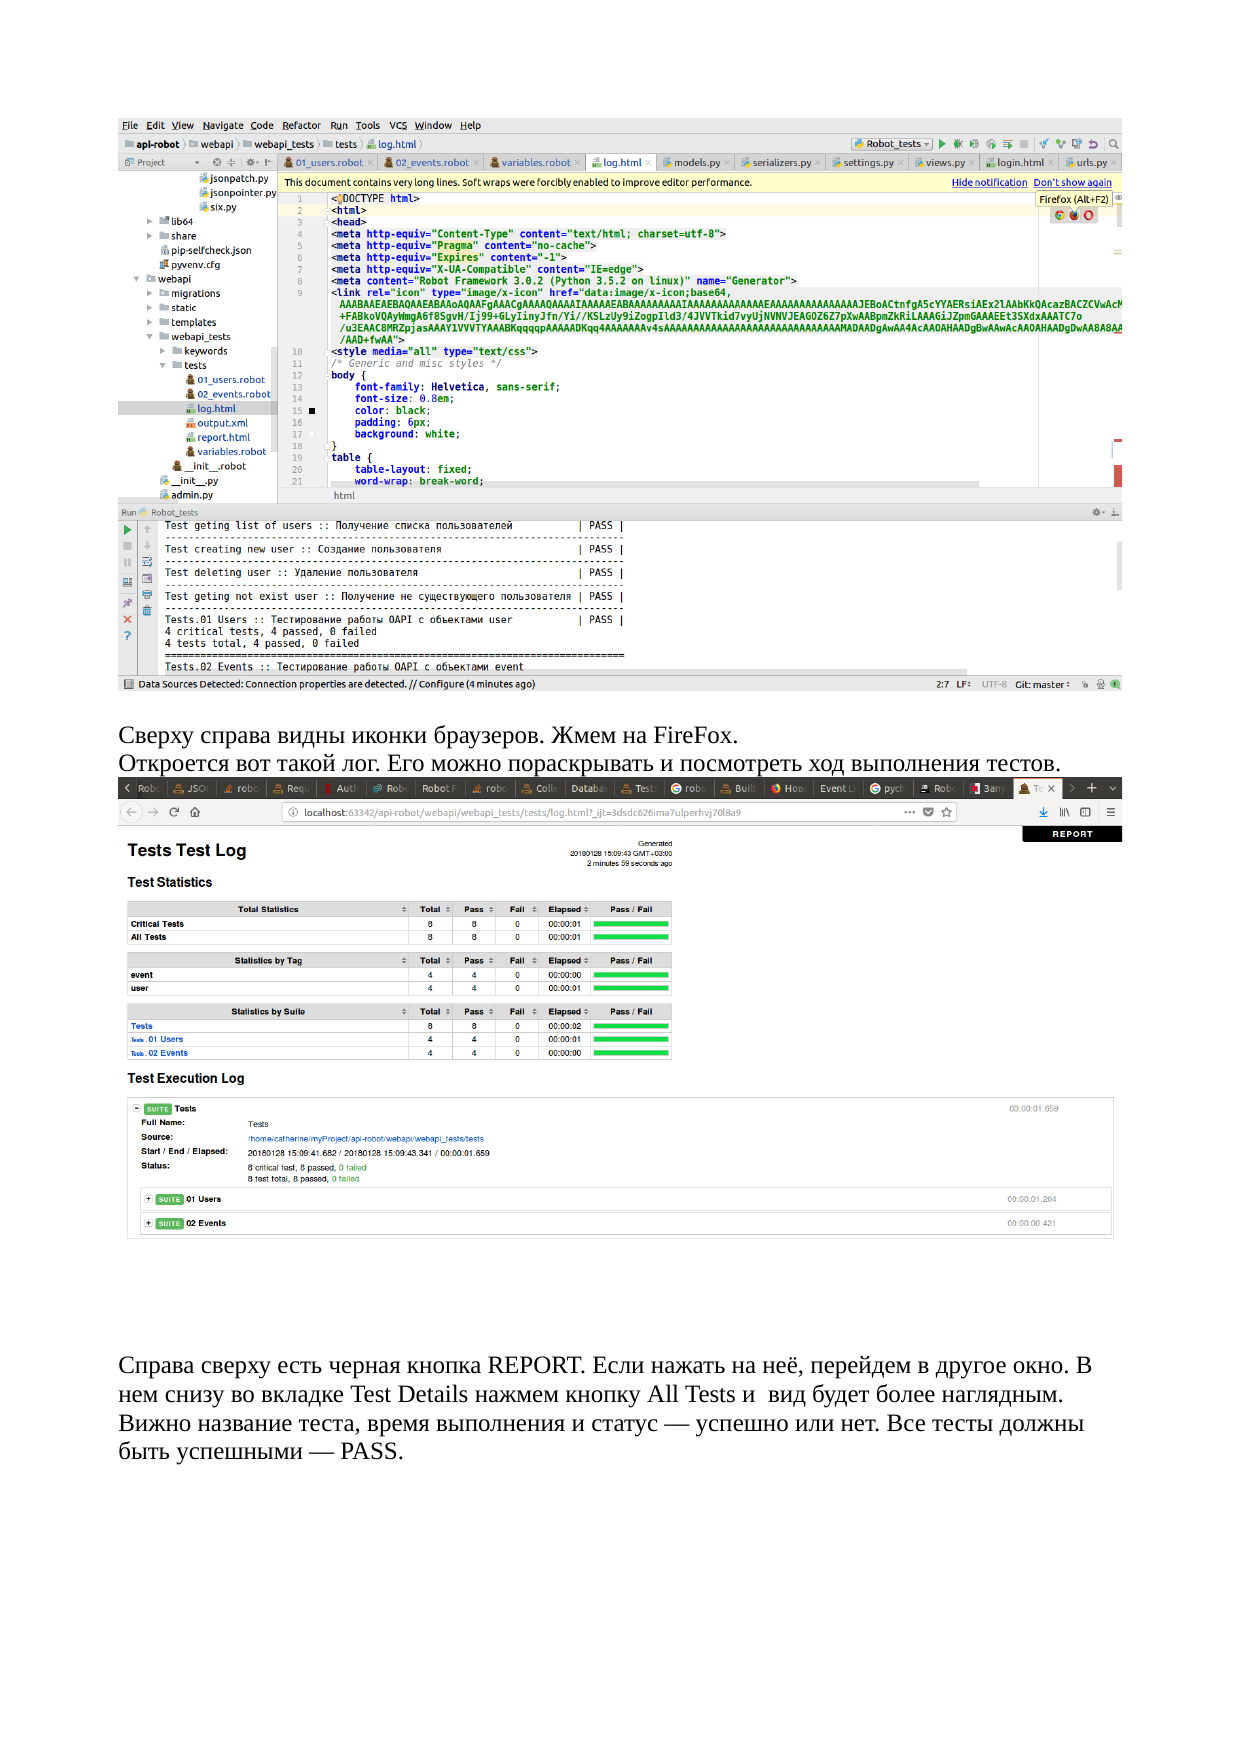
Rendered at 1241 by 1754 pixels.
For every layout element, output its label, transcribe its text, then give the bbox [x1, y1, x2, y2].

picture [118, 777, 1123, 1351]
text Сверху справа видны иконки браузеров. Жмем на FireFox. [118, 720, 1122, 748]
text Откроется вот такой лог. Его можно пораскрывать и посмотреть ход выполнения тестов. [118, 748, 1122, 777]
text Справа сверху есть черная кнопка REPORT. Если нажать на неё, перейдем в другое окно. В нем снизу во вкладке Test Details нажмем кнопку All Tests и вид будет более наглядным. Вижно название теста, время выполнения и статус — успешно или нет. Все тесты должны быть успешными — PASS. [118, 1351, 1122, 1465]
picture [118, 118, 1123, 691]
